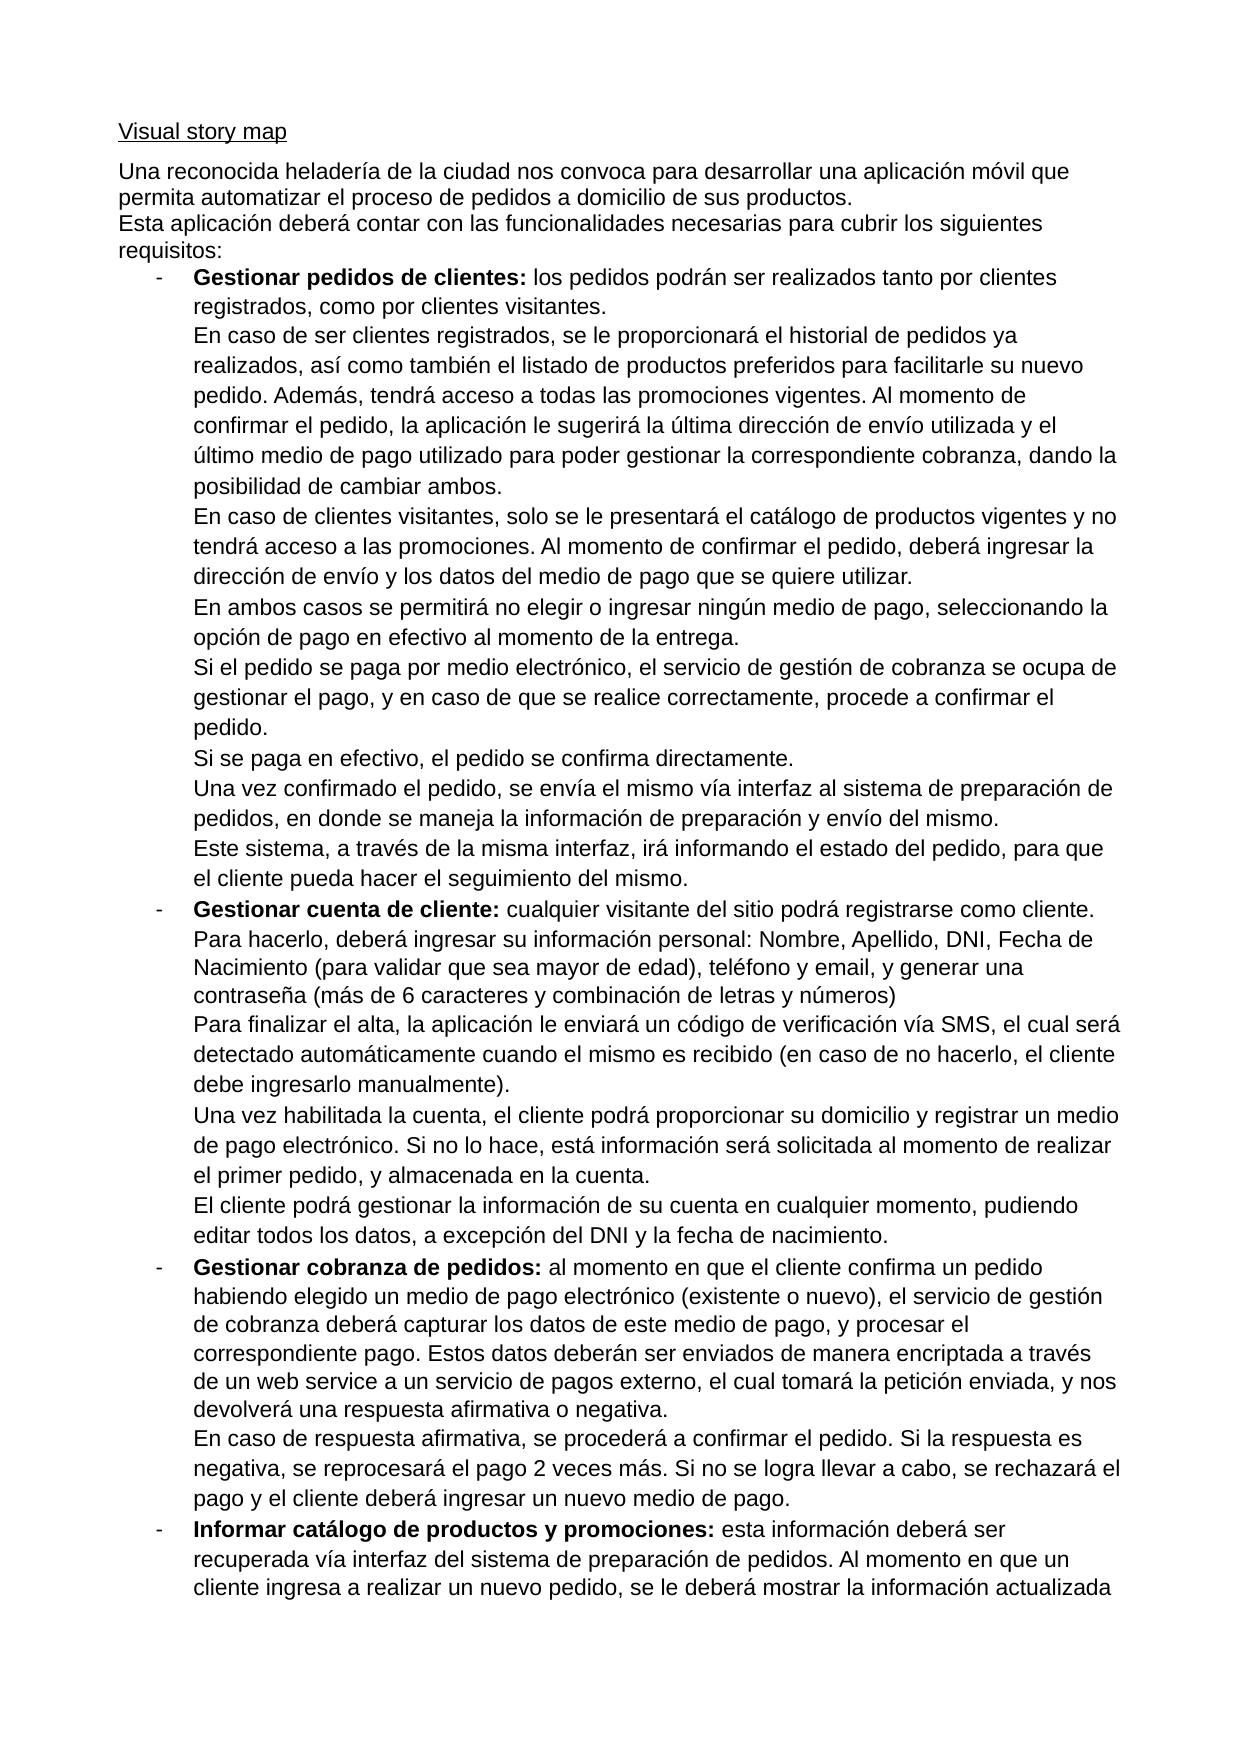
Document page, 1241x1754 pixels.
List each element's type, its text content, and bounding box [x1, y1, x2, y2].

text El cliente podrá gestionar la información de su cuenta en cualquier momento, pudiendo editar todos los datos, a excepción del DNI y la fecha de nacimiento. [193, 1192, 1122, 1249]
text Esta aplicación deberá contar con las funcionalidades necesarias para cubrir los siguientes requisitos: [118, 210, 1122, 263]
text Si se paga en efectivo, el pedido se confirma directamente. [193, 744, 1122, 771]
list Gestionar cuenta de cliente: cualquier visitante del sitio podrá registrarse como cliente. Para hacerlo, deberá ingresar su información personal: Nombre, Apellido, DNI, Fecha de Nacimiento (para validar que sea mayor de edad), teléfono y email, y generar una contraseña (más de 6 caracteres y combinación de letras y números) [156, 896, 1122, 1009]
text Una reconocida heladería de la ciudad nos convoca para desarrollar una aplicación móvil que permita automatizar el proceso de pedidos a domicilio de sus productos. [118, 158, 1122, 210]
text En ambos casos se permitirá no elegir o ingresar ningún medio de pago, seleccionando la opción de pago en efectivo al momento de la entrega. [193, 593, 1122, 650]
list Informar catálogo de productos y promociones: esta información deberá ser recuperada vía interfaz del sistema de preparación de pedidos. Al momento en que un cliente ingresa a realizar un nuevo pedido, se le deberá mostrar la información actualizada [156, 1516, 1122, 1600]
text Este sistema, a través de la misma interfaz, irá informando el estado del pedido, para que el cliente pueda hacer el seguimiento del mismo. [193, 835, 1122, 892]
text Para finalizar el alta, la aplicación le enviará un código de verificación vía SMS, el cual será detectado automáticamente cuando el mismo es recibido (en caso de no hacerlo, el cliente debe ingresarlo manualmente). [193, 1011, 1122, 1098]
list Gestionar pedidos de clientes: los pedidos podrán ser realizados tanto por clientes registrados, como por clientes visitantes. [156, 263, 1122, 319]
text Una vez habilitada la cuenta, el cliente podrá proporcionar su domicilio y registrar un medio de pago electrónico. Si no lo hace, está información será solicitada al momento de realizar el primer pedido, y almacenada en la cuenta. [193, 1102, 1122, 1188]
text Una vez confirmado el pedido, se envía el mismo vía interfaz al sistema de preparación de pedidos, en donde se maneja la información de preparación y envío del mismo. [193, 775, 1122, 831]
text Visual story map [118, 118, 1122, 144]
text En caso de clientes visitantes, solo se le presentará el catálogo de productos vigentes y no tendrá acceso a las promociones. Al momento de confirmar el pedido, deberá ingresar la dirección de envío y los datos del medio de pago que se quiere utilizar. [193, 503, 1122, 589]
text En caso de respuesta afirmativa, se procederá a confirmar el pedido. Si la respuesta es negativa, se reprocesará el pago 2 veces más. Si no se logra llevar a cabo, se rechazará el pago y el cliente deberá ingresar un nuevo medio de pago. [193, 1425, 1122, 1512]
text En caso de ser clientes registrados, se le proporcionará el historial de pedidos ya realizados, así como también el listado de productos preferidos para facilitarle su nuevo pedido. Además, tendrá acceso a todas las promociones vigentes. Al momento de confirmar el pedido, la aplicación le sugerirá la última dirección de envío utilizada y el último medio de pago utilizado para poder gestionar la correspondiente cobranza, dando la posibilidad de cambiar ambos. [193, 322, 1122, 499]
list Gestionar cobranza de pedidos: al momento en que el cliente confirma un pedido habiendo elegido un medio de pago electrónico (existente o nuevo), el servicio de gestión de cobranza deberá capturar los datos de este medio de pago, y procesar el correspondiente pago. Estos datos deberán ser enviados de manera encriptada a través de un web service a un servicio de pagos externo, el cual tomará la petición enviada, y nos devolverá una respuesta afirmativa o negativa. [156, 1253, 1122, 1423]
text Si el pedido se paga por medio electrónico, el servicio de gestión de cobranza se ocupa de gestionar el pago, y en caso de que se realice correctamente, procede a confirmar el pedido. [193, 654, 1122, 741]
